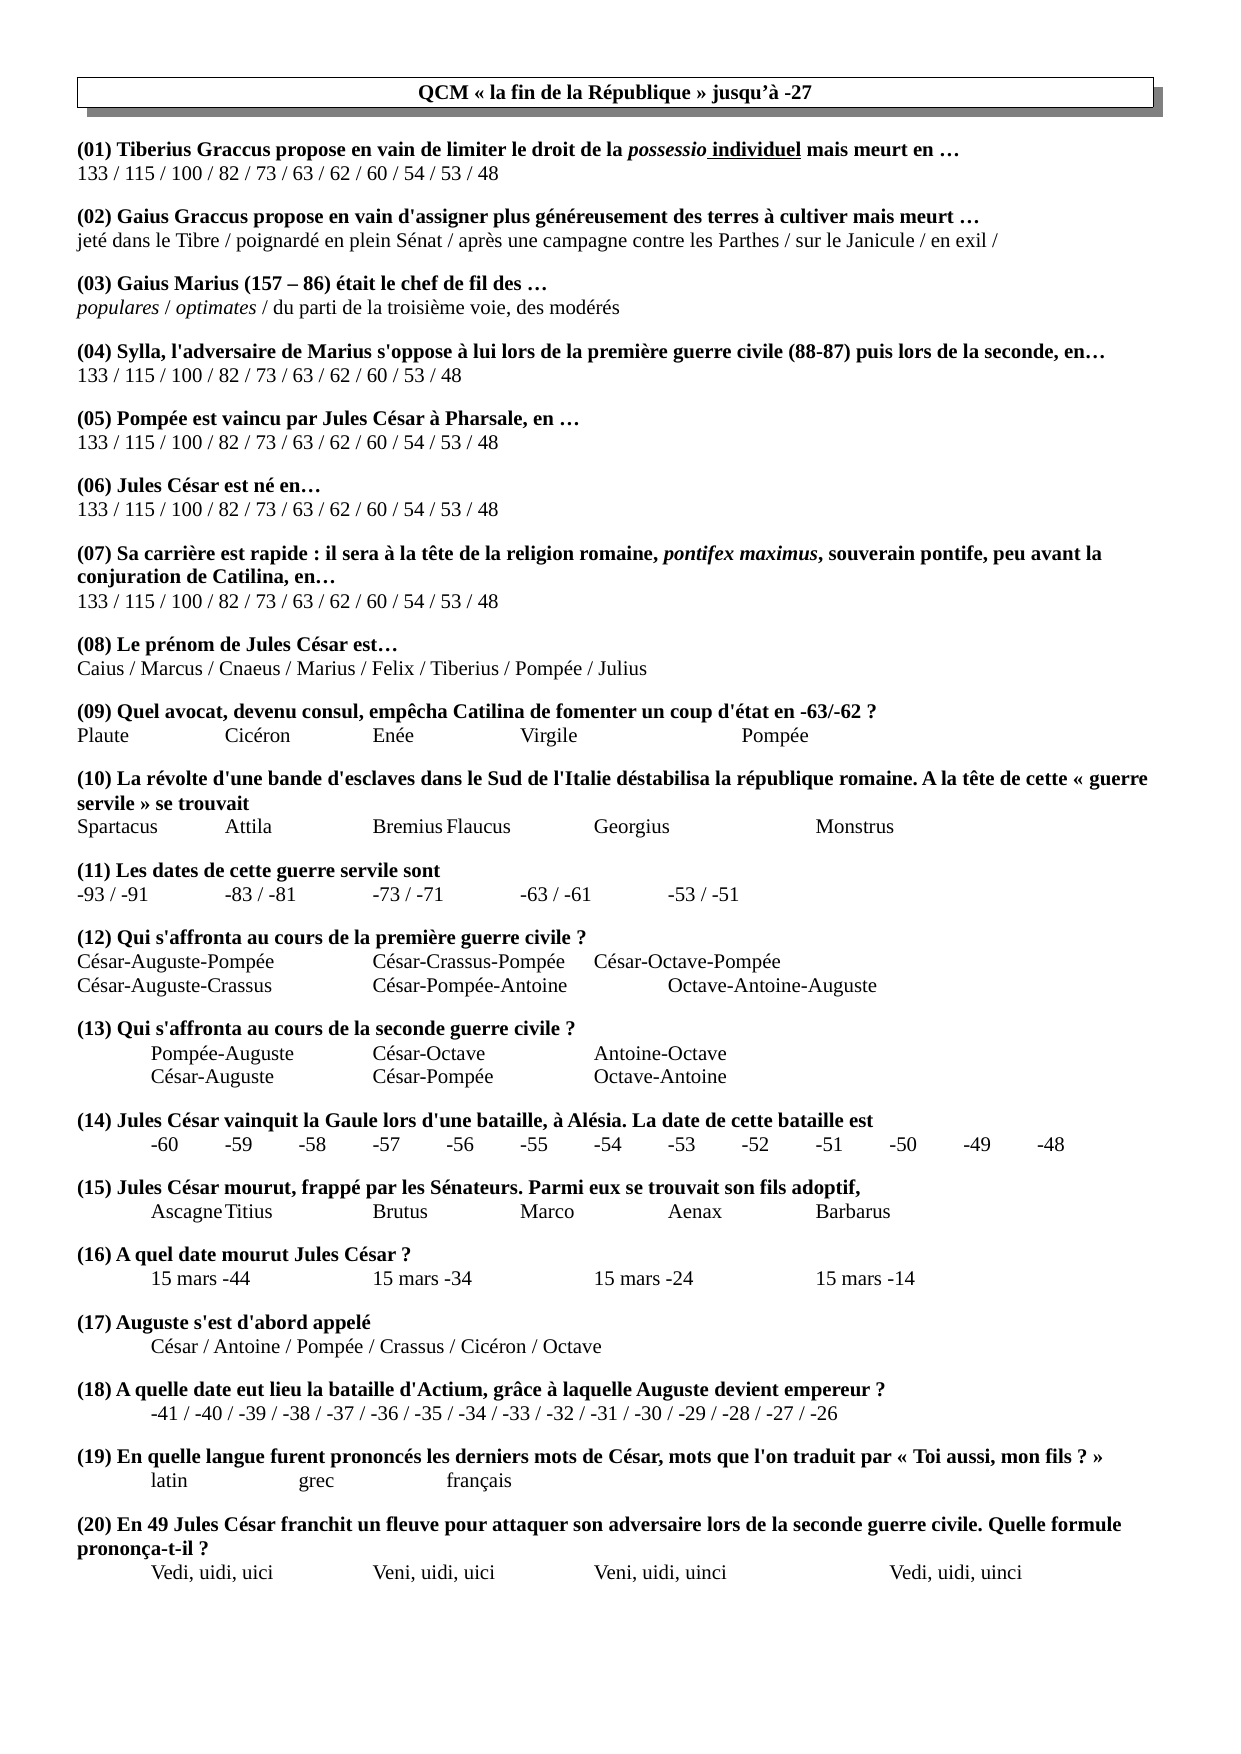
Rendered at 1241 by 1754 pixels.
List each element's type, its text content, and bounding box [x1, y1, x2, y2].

text (02) Gaius Graccus propose en vain d'assigner plus généreusement des terres à cultiver mais meurt … [77, 204, 1163, 228]
text (07) Sa carrière est rapide : il sera à la tête de la religion romaine, pontifex maximus, souverain pontife, peu avant la conjuration de Catilina, en… [77, 540, 1163, 588]
text (08) Le prénom de Jules César est… [77, 632, 1163, 656]
text 133 / 115 / 100 / 82 / 73 / 63 / 62 / 60 / 54 / 53 / 48 [77, 161, 1163, 185]
text (10) La révolte d'une bande d'esclaves dans le Sud de l'Italie déstabilisa la république romaine. A la tête de cette « guerre servile » se trouvait [77, 766, 1163, 814]
text 133 / 115 / 100 / 82 / 73 / 63 / 62 / 60 / 54 / 53 / 48 [77, 430, 1163, 454]
text (01) Tiberius Graccus propose en vain de limiter le droit de la possessio individuel mais meurt en … [77, 137, 1163, 161]
text latin grec français [77, 1468, 1163, 1492]
text (04) Sylla, l'adversaire de Marius s'oppose à lui lors de la première guerre civile (88-87) puis lors de la seconde, en… [77, 338, 1163, 363]
text -41 / -40 / -39 / -38 / -37 / -36 / -35 / -34 / -33 / -32 / -31 / -30 / -29 / -28 / -27 / -26 [77, 1401, 1163, 1425]
text Pompée-Auguste César-Octave Antoine-Octave [77, 1040, 1163, 1064]
text (15) Jules César mourut, frappé par les Sénateurs. Parmi eux se trouvait son fils adoptif, [77, 1175, 1163, 1199]
text Vedi, uidi, uici Veni, uidi, uici Veni, uidi, uinci Vedi, uidi, uinci [77, 1559, 1163, 1584]
text populares / optimates / du parti de la troisième voie, des modérés [77, 295, 1163, 319]
text César-Auguste-Crassus César-Pompée-Antoine Octave-Antoine-Auguste [77, 973, 1163, 997]
text QCM « la fin de la République » jusqu’à -27 [78, 78, 1153, 107]
text 133 / 115 / 100 / 82 / 73 / 63 / 62 / 60 / 54 / 53 / 48 [77, 497, 1163, 521]
text (17) Auguste s'est d'abord appelé [77, 1309, 1163, 1334]
text jeté dans le Tibre / poignardé en plein Sénat / après une campagne contre les Parthes / sur le Janicule / en exil / [77, 228, 1163, 252]
text 15 mars -44 15 mars -34 15 mars -24 15 mars -14 [77, 1266, 1163, 1290]
text -93 / -91 -83 / -81 -73 / -71 -63 / -61 -53 / -51 [77, 882, 1163, 906]
text (18) A quelle date eut lieu la bataille d'Actium, grâce à laquelle Auguste devient empereur ? [77, 1377, 1163, 1401]
text -60 -59 -58 -57 -56 -55 -54 -53 -52 -51 -50 -49 -48 [77, 1132, 1163, 1156]
text (16) A quel date mourut Jules César ? [77, 1242, 1163, 1266]
text (06) Jules César est né en… [77, 473, 1163, 497]
text (09) Quel avocat, devenu consul, empêcha Catilina de fomenter un coup d'état en -63/-62 ? [77, 699, 1163, 723]
text (13) Qui s'affronta au cours de la seconde guerre civile ? [77, 1016, 1163, 1040]
text (14) Jules César vainquit la Gaule lors d'une bataille, à Alésia. La date de cette bataille est [77, 1108, 1163, 1132]
text (11) Les dates de cette guerre servile sont [77, 858, 1163, 882]
text César-Auguste-Pompée César-Crassus-Pompée César-Octave-Pompée [77, 949, 1163, 973]
text (03) Gaius Marius (157 – 86) était le chef de fil des … [77, 271, 1163, 295]
text 133 / 115 / 100 / 82 / 73 / 63 / 62 / 60 / 53 / 48 [77, 363, 1163, 387]
text (12) Qui s'affronta au cours de la première guerre civile ? [77, 925, 1163, 949]
text (20) En 49 Jules César franchit un fleuve pour attaquer son adversaire lors de la seconde guerre civile. Quelle formule prononça-t-il ? [77, 1511, 1163, 1559]
text 133 / 115 / 100 / 82 / 73 / 63 / 62 / 60 / 54 / 53 / 48 [77, 588, 1163, 613]
text (19) En quelle langue furent prononcés les derniers mots de César, mots que l'on traduit par « Toi aussi, mon fils ? » [77, 1444, 1163, 1468]
text César-Auguste César-Pompée Octave-Antoine [77, 1064, 1163, 1088]
text Spartacus Attila Bremius Flaucus Georgius Monstrus [77, 814, 1163, 838]
text Ascagne Titius Brutus Marco Aenax Barbarus [77, 1199, 1163, 1223]
text César / Antoine / Pompée / Crassus / Cicéron / Octave [77, 1334, 1163, 1358]
text (05) Pompée est vaincu par Jules César à Pharsale, en … [77, 406, 1163, 430]
text Caius / Marcus / Cnaeus / Marius / Felix / Tiberius / Pompée / Julius [77, 656, 1163, 680]
text Plaute Cicéron Enée Virgile Pompée [77, 723, 1163, 747]
